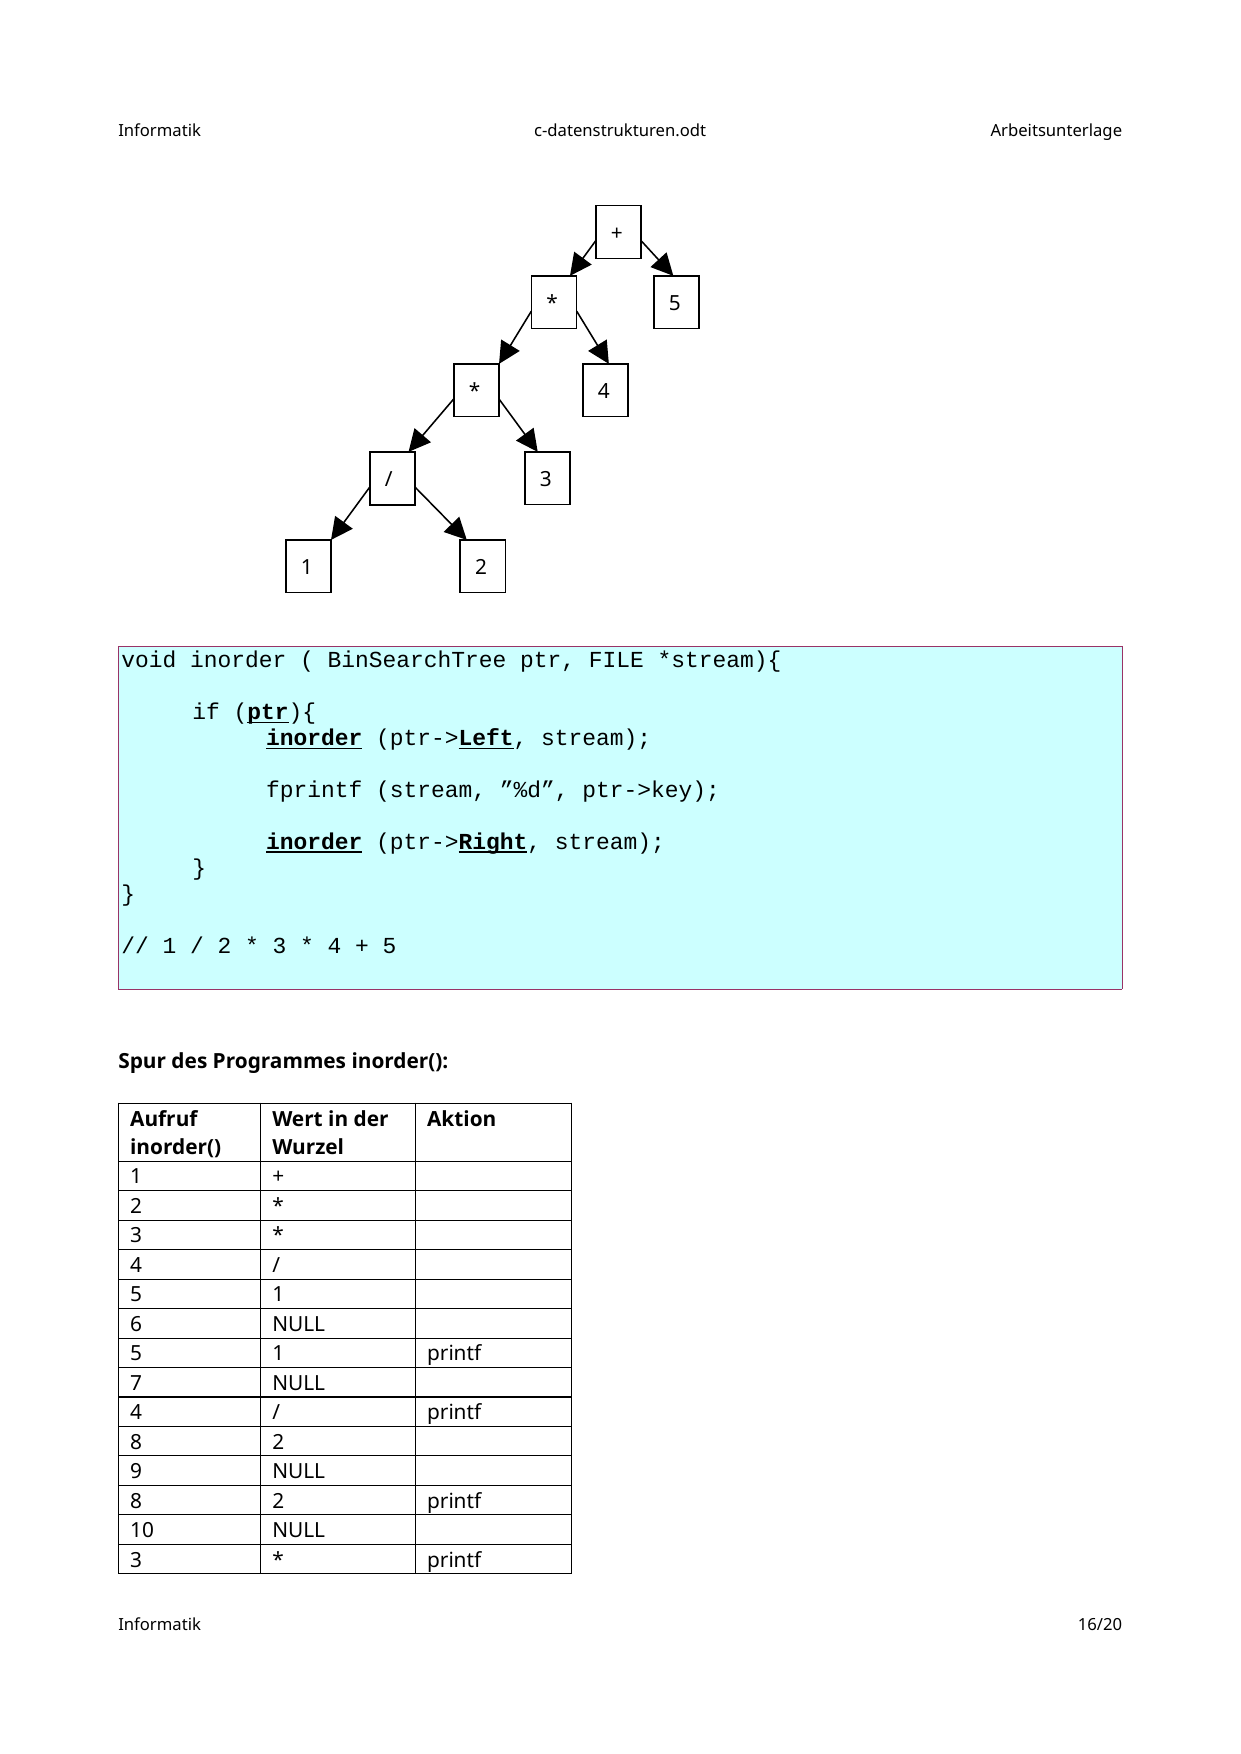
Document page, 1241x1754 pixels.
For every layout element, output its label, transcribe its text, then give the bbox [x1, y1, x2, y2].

table_cell / [261, 1398, 415, 1426]
table_cell 9 [119, 1456, 260, 1485]
table_cell NULL [261, 1368, 415, 1396]
table_cell 1 [119, 1162, 260, 1190]
table_cell [416, 1221, 571, 1249]
table_header Aufruf inorder() [119, 1104, 260, 1161]
table_cell * [261, 1545, 415, 1573]
table_cell 1 [261, 1339, 415, 1367]
table_cell 10 [119, 1515, 260, 1544]
table_cell 4 [119, 1250, 260, 1278]
text Spur des Programmes inorder(): [118, 1046, 1122, 1074]
text void inorder ( BinSearchTree ptr, FILE *stream){ [119, 647, 1122, 672]
text if (ptr){ [119, 672, 1122, 723]
table_cell printf [416, 1339, 571, 1367]
table_cell 8 [119, 1486, 260, 1514]
table_cell NULL [261, 1456, 415, 1485]
table_cell 4 [119, 1398, 260, 1426]
table_cell NULL [261, 1309, 415, 1337]
table_cell 2 [261, 1427, 415, 1455]
table_cell printf [416, 1545, 571, 1573]
text fprintf (stream, ”%d”, ptr->key); [119, 749, 1122, 827]
table_cell 8 [119, 1427, 260, 1455]
table_cell 2 [261, 1486, 415, 1514]
table_cell 6 [119, 1309, 260, 1337]
table_cell [416, 1162, 571, 1190]
table_cell [416, 1427, 571, 1455]
table_cell 1 [261, 1280, 415, 1308]
table_cell * [261, 1191, 415, 1219]
table_header Wert in der Wurzel [261, 1104, 415, 1161]
table_cell 5 [119, 1280, 260, 1308]
table_cell 2 [119, 1191, 260, 1219]
table_cell [416, 1456, 571, 1485]
table_cell 3 [119, 1545, 260, 1573]
text } } // 1 / 2 * 3 * 4 + 5 [119, 853, 1122, 989]
table_cell NULL [261, 1515, 415, 1544]
table_cell [416, 1309, 571, 1337]
table_cell 3 [119, 1221, 260, 1249]
table_cell [416, 1191, 571, 1219]
table_cell 7 [119, 1368, 260, 1396]
table_cell [416, 1368, 571, 1396]
table_cell [416, 1515, 571, 1544]
table_cell printf [416, 1486, 571, 1514]
table_header Aktion [416, 1104, 571, 1161]
table_cell printf [416, 1398, 571, 1426]
table_cell 5 [119, 1339, 260, 1367]
table_cell * [261, 1221, 415, 1249]
table_cell / [261, 1250, 415, 1278]
table_cell [416, 1250, 571, 1278]
text inorder (ptr->Left, stream); [119, 723, 1122, 749]
table_cell + [261, 1162, 415, 1190]
table_cell [416, 1280, 571, 1308]
text inorder (ptr->Right, stream); [119, 827, 1122, 853]
